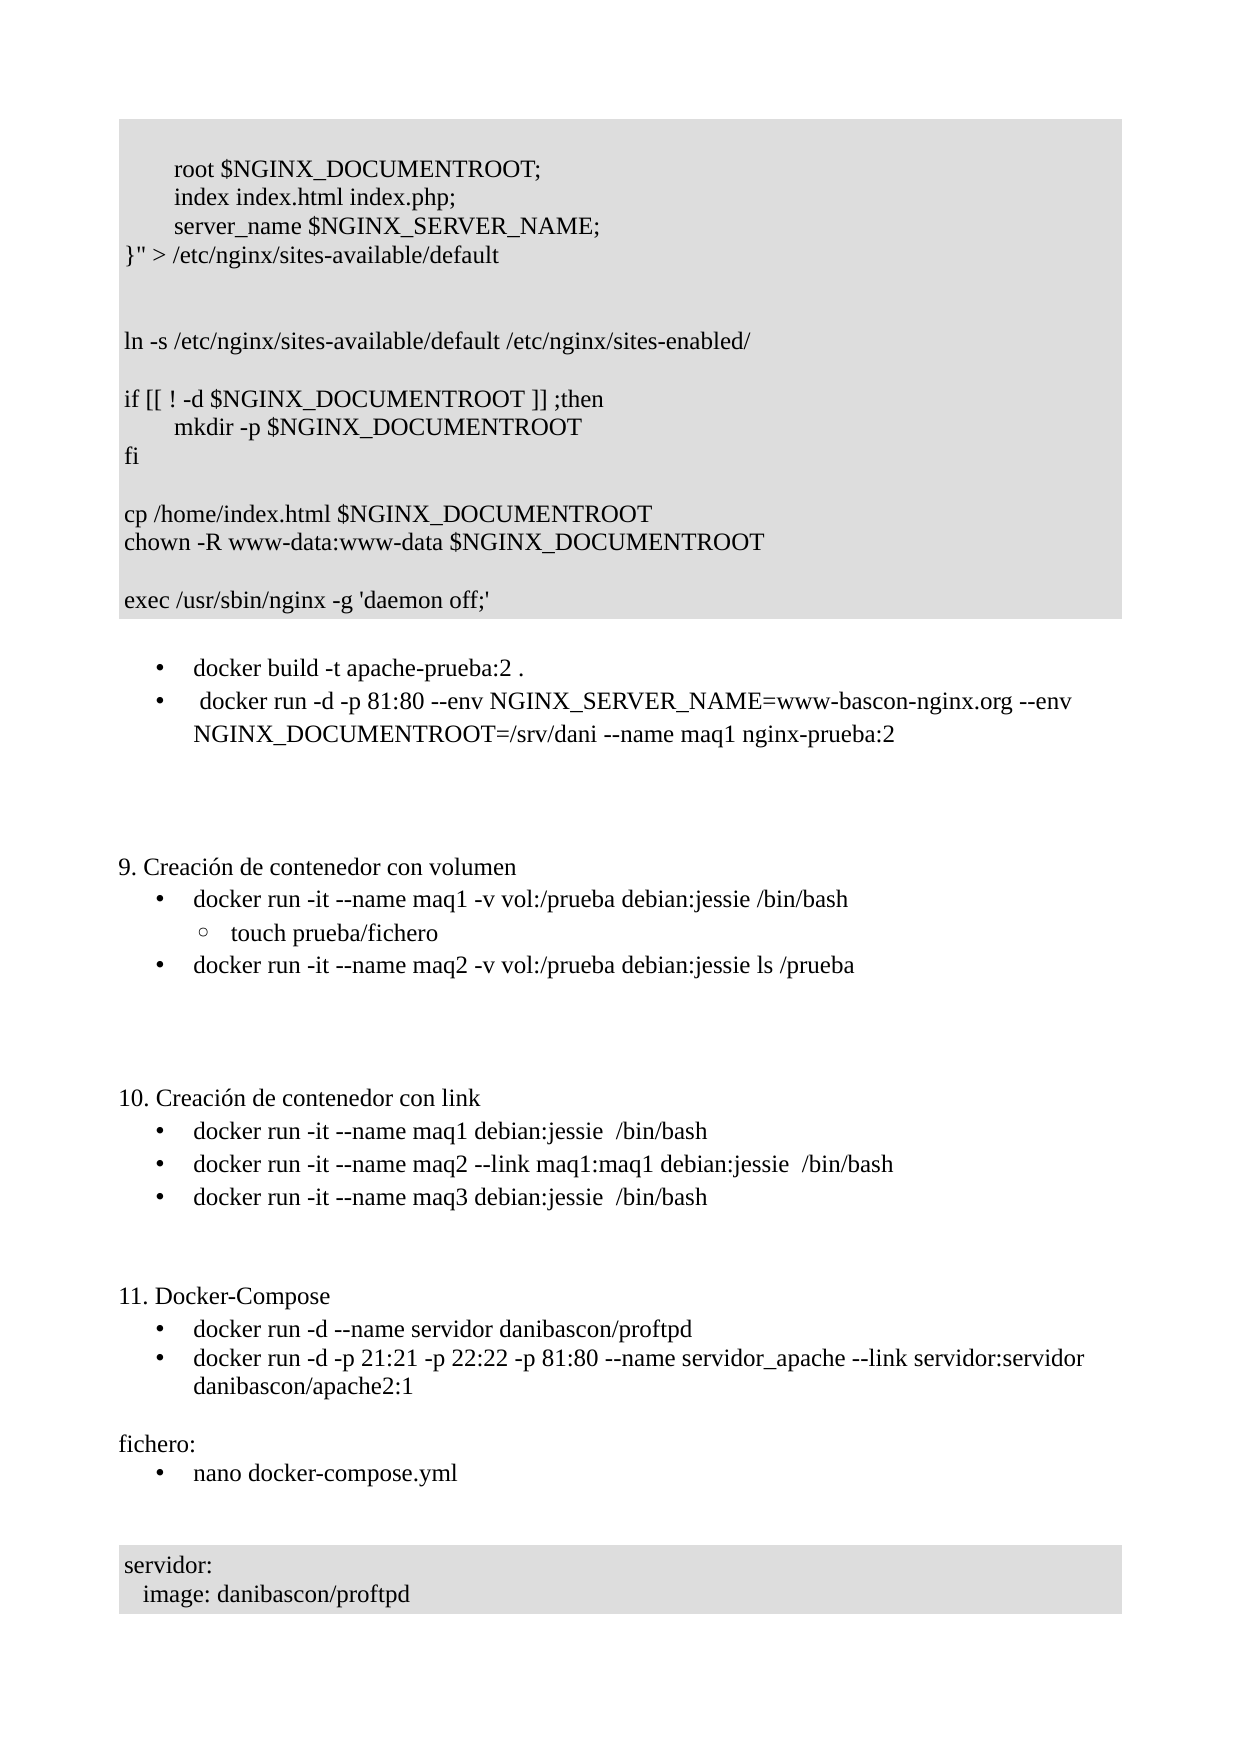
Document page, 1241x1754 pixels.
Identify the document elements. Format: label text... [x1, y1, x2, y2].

text 11. Docker-Compose [118, 1281, 1122, 1309]
text 10. Creación de contenedor con link [118, 1083, 1122, 1111]
table_header servidor: image: danibascon/proftpd [119, 1545, 1122, 1614]
list docker run -it --name maq1 debian:jessie /bin/bash [156, 1116, 1122, 1144]
table_header root $NGINX_DOCUMENTROOT; index index.html index.php; server_name $NGINX_SERVER_NAME; }" > /etc/nginx/sites-available/default ln -s /etc/nginx/sites-available/default /etc/nginx/sites-enabled/ if [[ ! -d $NGINX_DOCUMENTROOT ]] ;then mkdir -p $NGINX_DOCUMENTROOT fi cp /home/index.html $NGINX_DOCUMENTROOT chown -R www-data:www-data $NGINX_DOCUMENTROOT exec /usr/sbin/nginx -g 'daemon off;' [119, 119, 1122, 619]
list docker run -d -p 81:80 --env NGINX_SERVER_NAME=www-bascon-nginx.org --env NGINX_DOCUMENTROOT=/srv/dani --name maq1 nginx-prueba:2 [156, 686, 1122, 748]
list touch prueba/fichero [193, 918, 1122, 946]
text fichero: [118, 1429, 1122, 1458]
list docker build -t apache-prueba:2 . [156, 653, 1122, 682]
list docker run -d -p 21:21 -p 22:22 -p 81:80 --name servidor_apache --link servidor:servidor danibascon/apache2:1 [156, 1343, 1122, 1400]
list docker run -d --name servidor danibascon/proftpd [156, 1314, 1122, 1343]
list docker run -it --name maq1 -v vol:/prueba debian:jessie /bin/bash [156, 884, 1122, 913]
list docker run -it --name maq2 -v vol:/prueba debian:jessie ls /prueba [156, 951, 1122, 979]
list nano docker-compose.yml [156, 1458, 1122, 1486]
text 9. Creación de contenedor con volumen [118, 852, 1122, 880]
list docker run -it --name maq3 debian:jessie /bin/bash [156, 1182, 1122, 1211]
list docker run -it --name maq2 --link maq1:maq1 debian:jessie /bin/bash [156, 1149, 1122, 1177]
